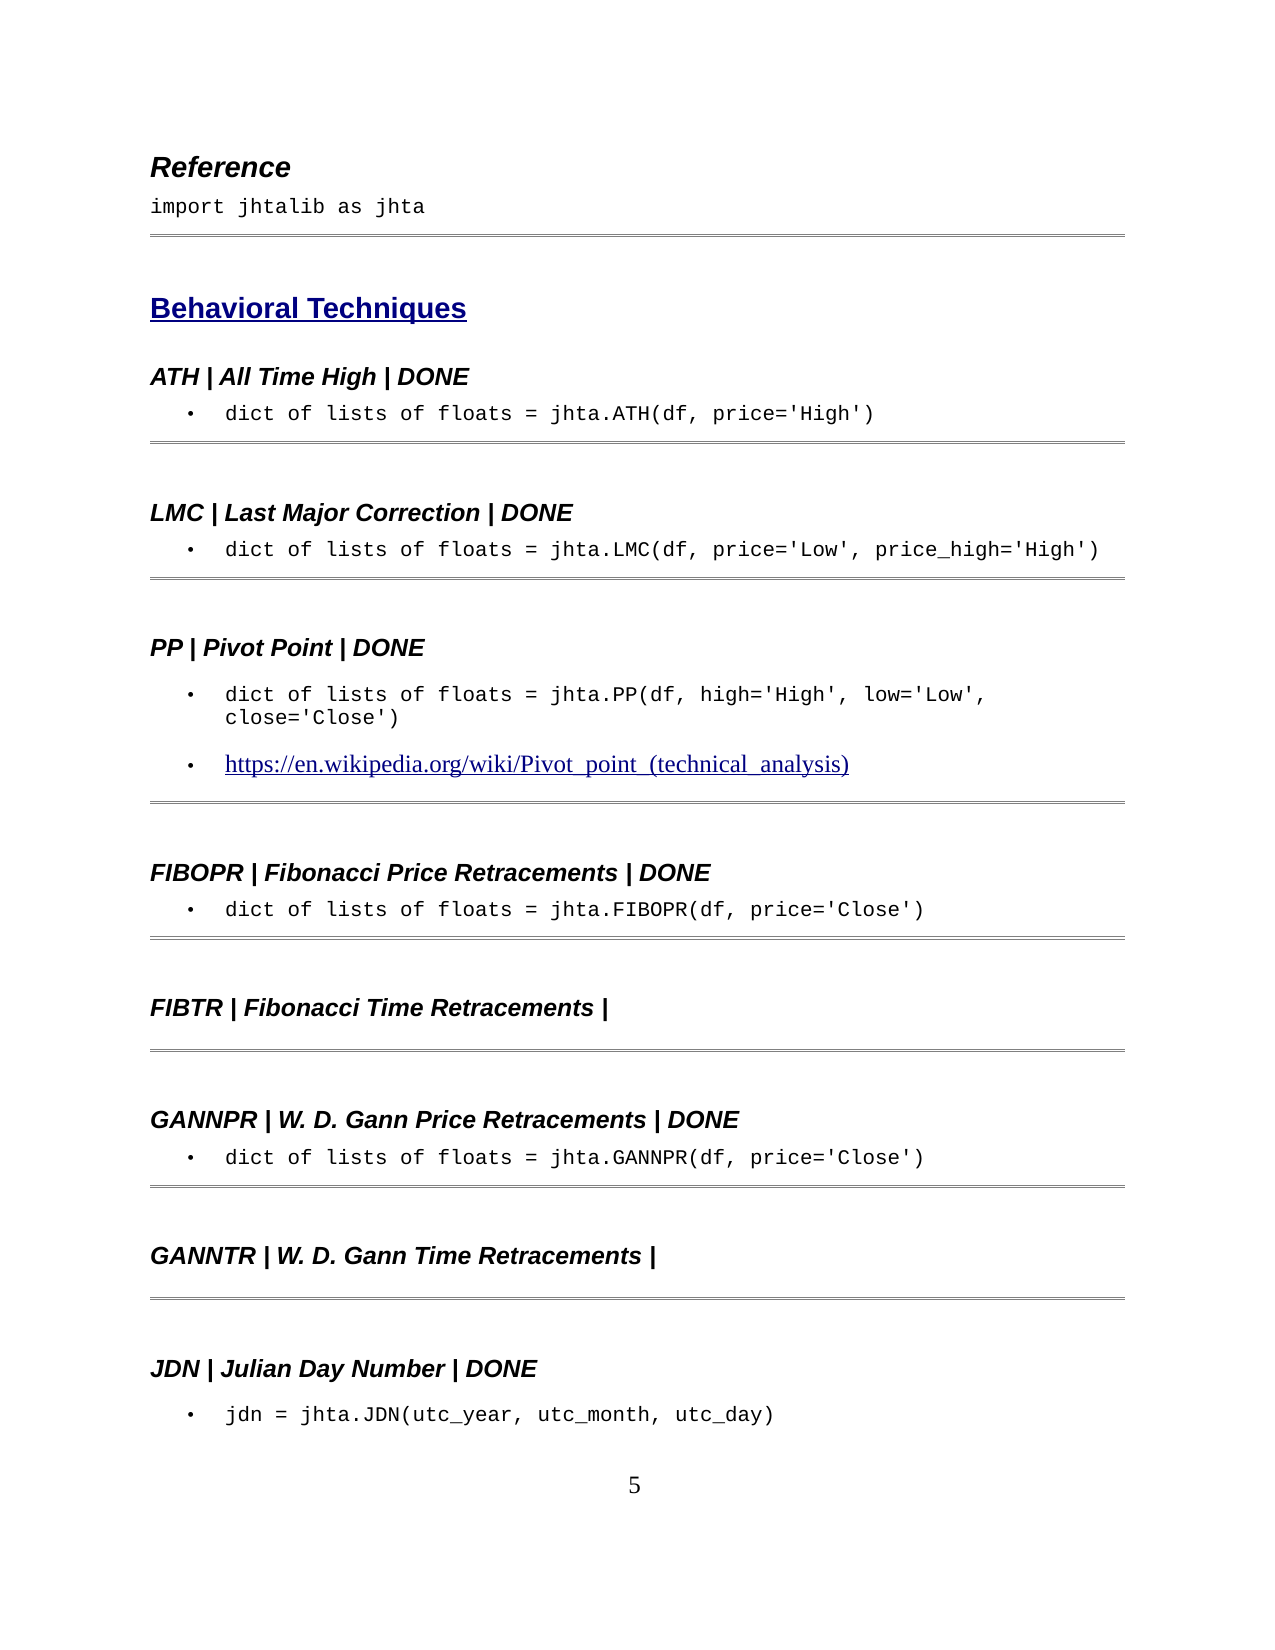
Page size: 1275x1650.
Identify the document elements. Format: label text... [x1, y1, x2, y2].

subtitle Behavioral Techniques [150, 291, 1125, 324]
subtitle Reference [150, 150, 1125, 183]
list dict of lists of floats = jhta.LMC(df, price='Low', price_high='High') [187, 539, 1125, 562]
subtitle FIBTR | Fibonacci Time Retracements | [150, 993, 1125, 1022]
subtitle GANNTR | W. D. Gann Time Retracements | [150, 1241, 1125, 1270]
subtitle LMC | Last Major Correction | DONE [150, 498, 1125, 526]
list dict of lists of floats = jhta.GANNPR(df, price='Close') [187, 1147, 1125, 1170]
subtitle PP | Pivot Point | DONE [150, 633, 1125, 662]
list dict of lists of floats = jhta.ATH(df, price='High') [187, 403, 1125, 427]
subtitle JDN | Julian Day Number | DONE [150, 1354, 1125, 1382]
list https://en.wikipedia.org/wiki/Pivot_point_(technical_analysis) [187, 749, 1125, 777]
list dict of lists of floats = jhta.PP(df, high='High', low='Low', close='Close') [187, 683, 1125, 731]
subtitle ATH | All Time High | DONE [150, 362, 1125, 390]
list dict of lists of floats = jhta.FIBOPR(df, price='Close') [187, 899, 1125, 922]
text import jhtalib as jhta [150, 196, 1125, 220]
subtitle FIBOPR | Fibonacci Price Retracements | DONE [150, 858, 1125, 886]
subtitle GANNPR | W. D. Gann Price Retracements | DONE [150, 1106, 1125, 1134]
list jdn = jhta.JDN(utc_year, utc_month, utc_day) [187, 1404, 1125, 1427]
